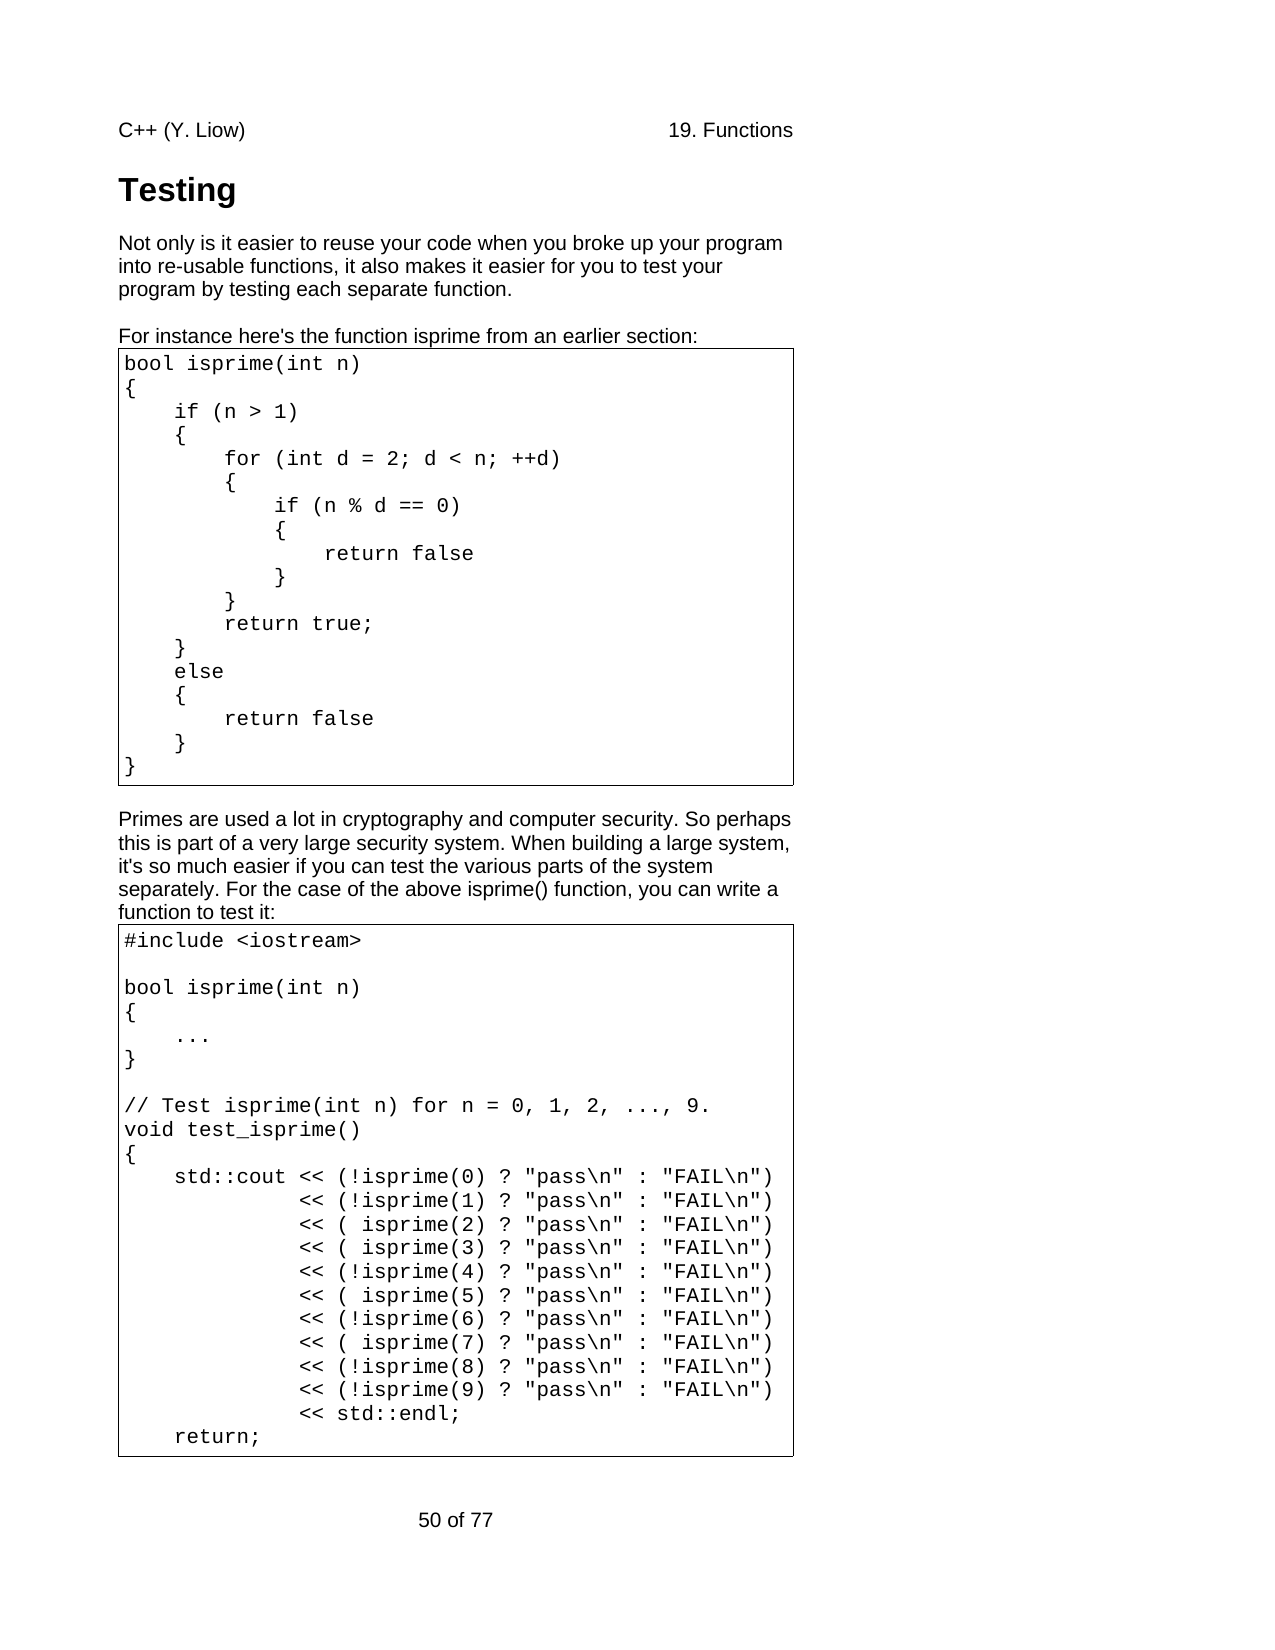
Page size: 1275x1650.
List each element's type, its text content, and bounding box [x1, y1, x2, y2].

text Primes are used a lot in cryptography and computer security. So perhaps this is part of a very large security system. When building a large system, it's so much easier if you can test the various parts of the system separately. For the case of the above isprime() function, you can write a function to test it: [118, 808, 793, 924]
table_header bool isprime(int n) { if (n > 1) { for (int d = 2; d < n; ++d) { if (n % d == 0) { return false } } return true; } else { return false } } [119, 349, 793, 785]
text Testing [118, 171, 793, 208]
text Not only is it easier to reuse your code when you broke up your program into re-usable functions, it also makes it easier for you to test your program by testing each separate function. [118, 231, 793, 301]
table_header #include <iostream> bool isprime(int n) { ... } // Test isprime(int n) for n = 0, 1, 2, ..., 9. void test_isprime() { std::cout << (!isprime(0) ? "pass\n" : "FAIL\n") << (!isprime(1) ? "pass\n" : "FAIL\n") << ( isprime(2) ? "pass\n" : "FAIL\n") << ( isprime(3) ? "pass\n" : "FAIL\n") << (!isprime(4) ? "pass\n" : "FAIL\n") << ( isprime(5) ? "pass\n" : "FAIL\n") << (!isprime(6) ? "pass\n" : "FAIL\n") << ( isprime(7) ? "pass\n" : "FAIL\n") << (!isprime(8) ? "pass\n" : "FAIL\n") << (!isprime(9) ? "pass\n" : "FAIL\n") << std::endl; return; [119, 925, 793, 1456]
text For instance here's the function isprime from an earlier section: [118, 324, 793, 347]
